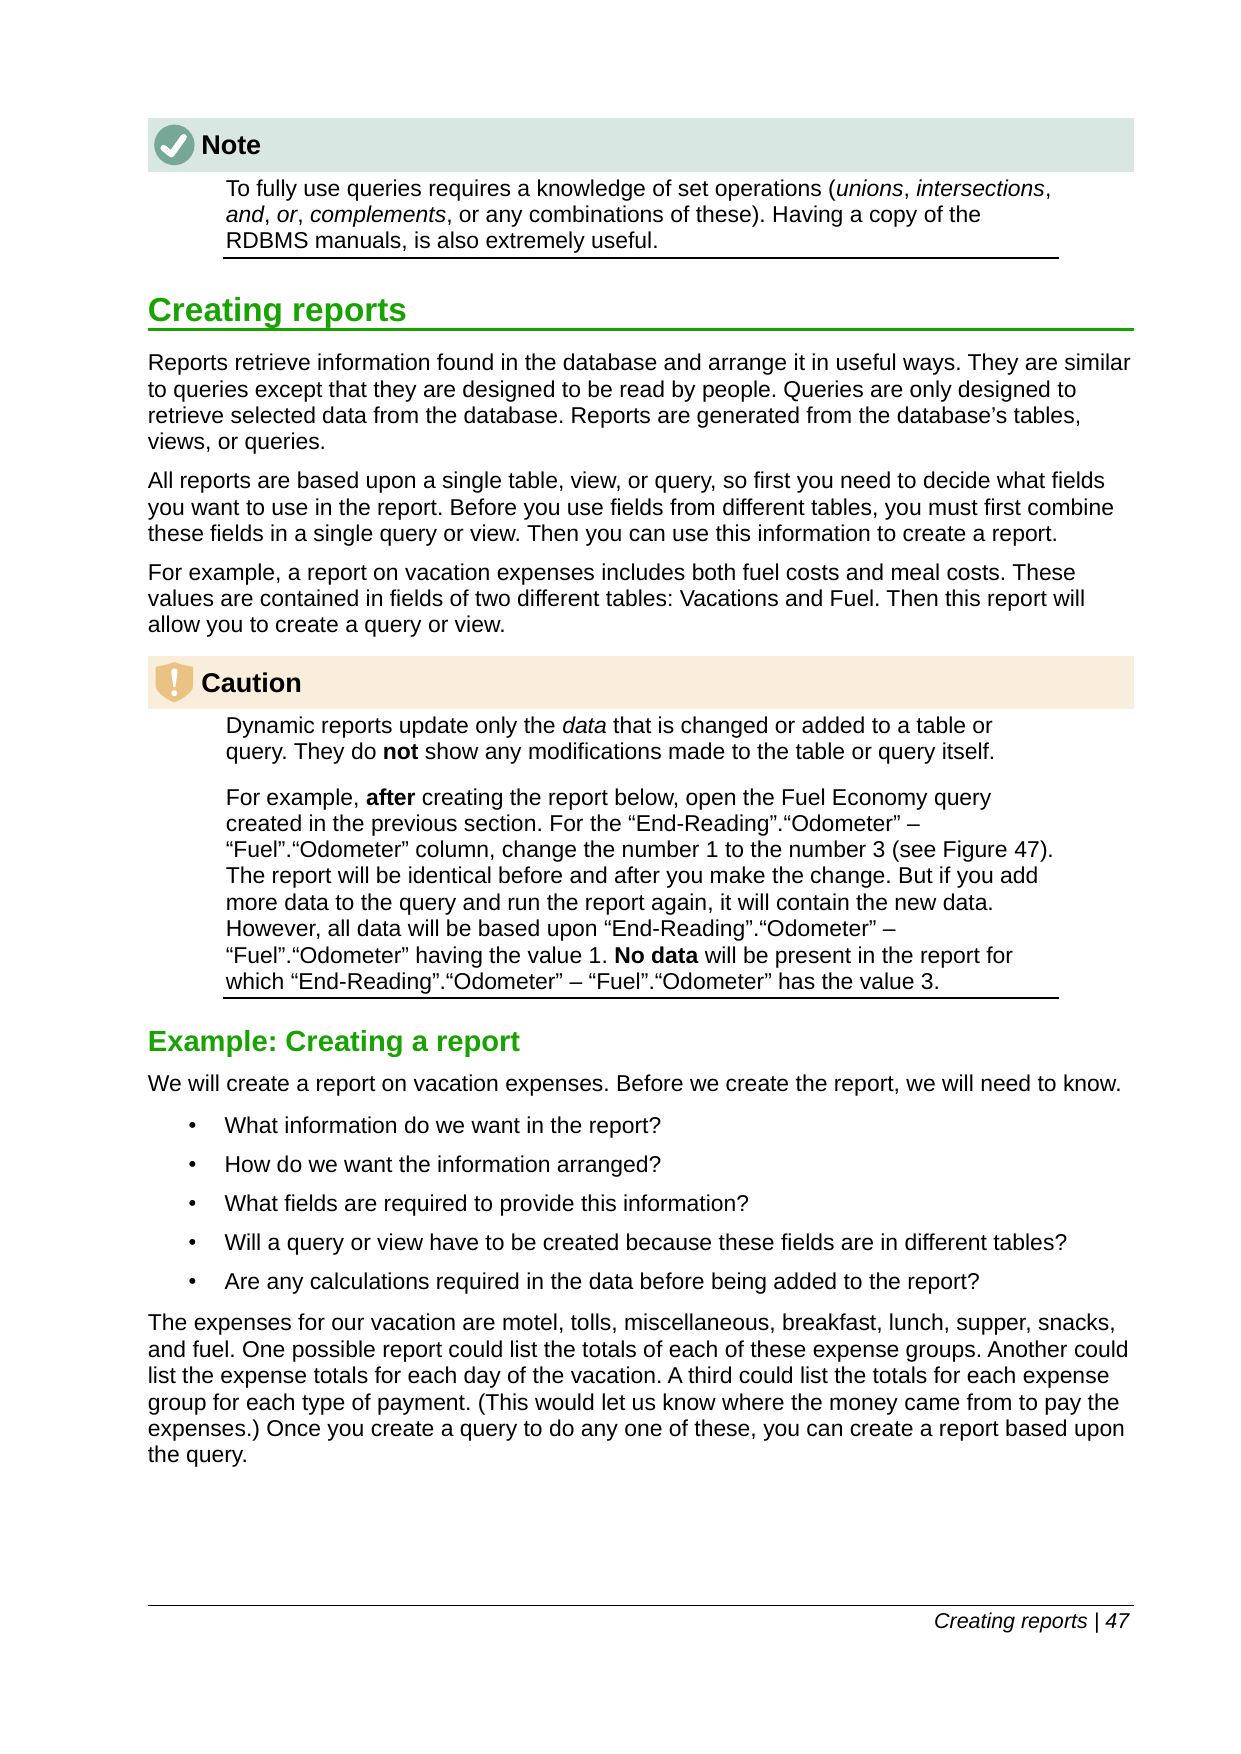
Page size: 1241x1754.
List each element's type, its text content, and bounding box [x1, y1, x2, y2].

list What information do we want in the report? [185, 1109, 1134, 1138]
subtitle Note [148, 118, 1134, 172]
subtitle Caution [148, 656, 1134, 709]
text The expenses for our vacation are motel, tolls, miscellaneous, breakfast, lunch, supper, snacks, and fuel. One possible report could list the totals of each of these expense groups. Another could list the expense totals for each day of the vacation. A third could list the totals for each expense group for each type of payment. (This would let us know where the money came from to pay the expenses.) Once you create a query to do any one of these, you can create a report based upon the query. [148, 1309, 1134, 1467]
text For example, after creating the report below, open the Fuel Economy query created in the previous section. For the “End-Reading”.“Odometer” – “Fuel”.“Odometer” column, change the number 1 to the number 3 (see Figure 47). The report will be identical before and after you make the change. But if you add more data to the query and run the report again, it will contain the new data. However, all data will be based upon “End-Reading”.“Odometer” – “Fuel”.“Odometer” having the value 1. No data will be present in the report for which “End-Reading”.“Odometer” – “Fuel”.“Odometer” has the value 3. [223, 780, 1059, 997]
list What fields are required to provide this information? [185, 1187, 1134, 1216]
subtitle Creating reports [148, 290, 1134, 328]
subtitle Example: Creating a report [148, 1024, 1134, 1058]
list Are any calculations required in the data before being added to the report? [185, 1265, 1134, 1297]
text For example, a report on vacation expenses includes both fuel costs and meal costs. These values are contained in fields of two different tables: Vacations and Fuel. Then this report will allow you to create a query or view. [148, 559, 1134, 638]
text To fully use queries requires a knowledge of set operations (unions, intersections, and, or, complements, or any combinations of these). Having a copy of the RDBMS manuals, is also extremely useful. [223, 172, 1059, 257]
list We will create a report on vacation expenses. Before we create the report, we will need to know. [148, 1070, 1134, 1097]
text Reports retrieve information found in the database and arrange it in useful ways. They are similar to queries except that they are designed to be read by people. Queries are only designed to retrieve selected data from the database. Reports are generated from the database’s tables, views, or queries. [148, 349, 1134, 455]
text Dynamic reports update only the data that is changed or added to a table or query. They do not show any modifications made to the table or query itself. [223, 709, 1059, 765]
list How do we want the information arranged? [185, 1148, 1134, 1177]
list Will a query or view have to be created because these fields are in different tables? [185, 1226, 1134, 1255]
text All reports are based upon a single table, view, or query, so first you need to decide what fields you want to use in the report. Before you use fields from different tables, you must first combine these fields in a single query or view. Then you can use this information to create a report. [148, 467, 1134, 546]
